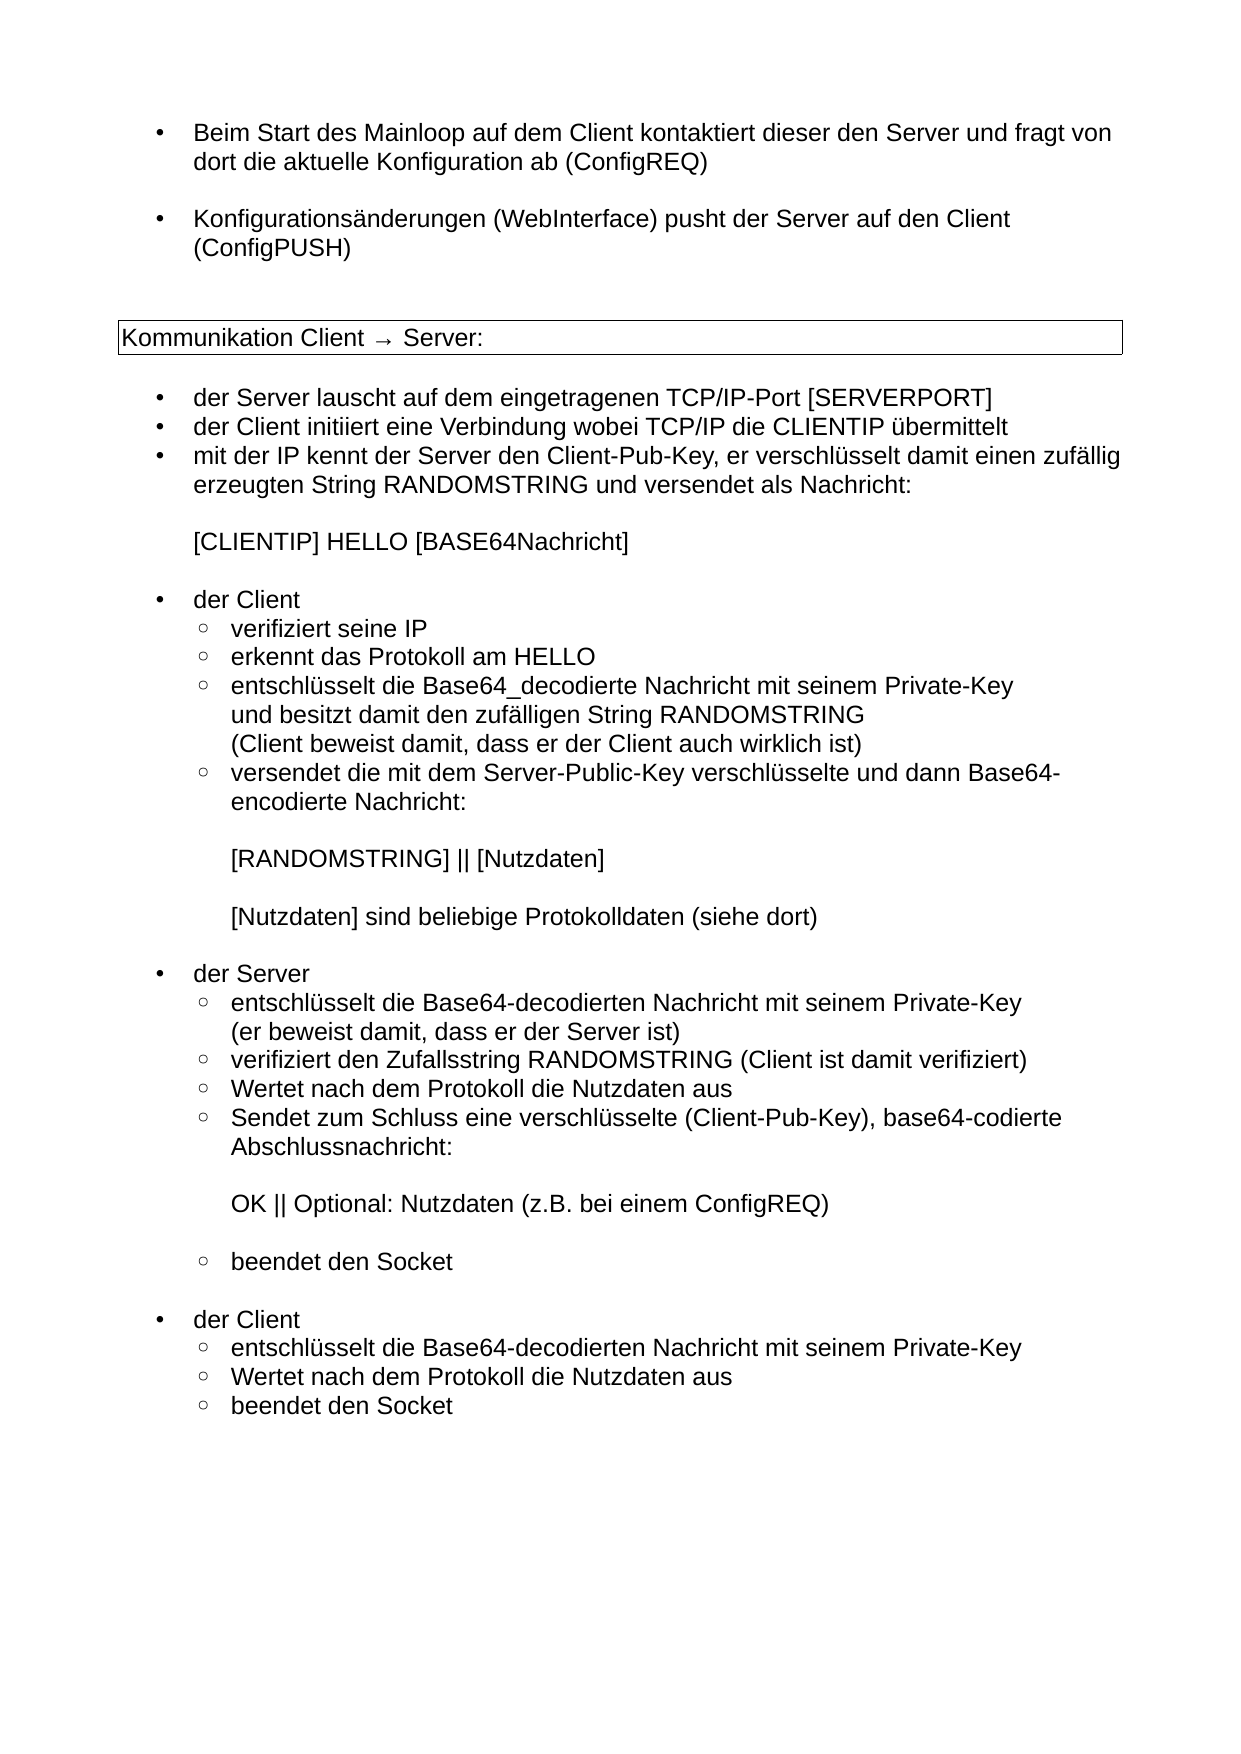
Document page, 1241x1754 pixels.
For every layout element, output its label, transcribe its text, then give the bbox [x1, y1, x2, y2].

list verifiziert den Zufallsstring RANDOMSTRING (Client ist damit verifiziert) [193, 1045, 1122, 1074]
list erkennt das Protokoll am HELLO [193, 642, 1122, 671]
text Kommunikation Client → Server: [119, 321, 1122, 354]
list der Client initiiert eine Verbindung wobei TCP/IP die CLIENTIP übermittelt [156, 412, 1122, 441]
list entschlüsselt die Base64-decodierten Nachricht mit seinem Private-Key [193, 1333, 1122, 1362]
list beendet den Socket [193, 1391, 1122, 1420]
list beendet den Socket [193, 1247, 1122, 1304]
list Sendet zum Schluss eine verschlüsselte (Client-Pub-Key), base64-codierte Abschlussnachricht: OK || Optional: Nutzdaten (z.B. bei einem ConfigREQ) [193, 1103, 1122, 1247]
list Wertet nach dem Protokoll die Nutzdaten aus [193, 1074, 1122, 1103]
list versendet die mit dem Server-Public-Key verschlüsselte und dann Base64-encodierte Nachricht: [RANDOMSTRING] || [Nutzdaten] [Nutzdaten] sind beliebige Protokolldaten (siehe dort) [193, 758, 1122, 959]
list Beim Start des Mainloop auf dem Client kontaktiert dieser den Server und fragt von dort die aktuelle Konfiguration ab (ConfigREQ) [156, 118, 1122, 204]
list und besitzt damit den zufälligen String RANDOMSTRING (Client beweist damit, dass er der Client auch wirklich ist) [193, 700, 1122, 758]
list der Server lauscht auf dem eingetragenen TCP/IP-Port [SERVERPORT] [156, 383, 1122, 412]
list verifiziert seine IP [193, 613, 1122, 642]
list Konfigurationsänderungen (WebInterface) pusht der Server auf den Client (ConfigPUSH) [156, 204, 1122, 262]
list der Client [156, 585, 1122, 613]
list der Server [156, 959, 1122, 988]
list entschlüsselt die Base64-decodierten Nachricht mit seinem Private-Key (er beweist damit, dass er der Server ist) [193, 988, 1122, 1045]
list der Client [156, 1304, 1122, 1333]
list mit der IP kennt der Server den Client-Pub-Key, er verschlüsselt damit einen zufällig erzeugten String RANDOMSTRING und versendet als Nachricht: [CLIENTIP] HELLO [BASE64Nachricht] [156, 441, 1122, 585]
list Wertet nach dem Protokoll die Nutzdaten aus [193, 1362, 1122, 1391]
list entschlüsselt die Base64_decodierte Nachricht mit seinem Private-Key [193, 671, 1122, 700]
